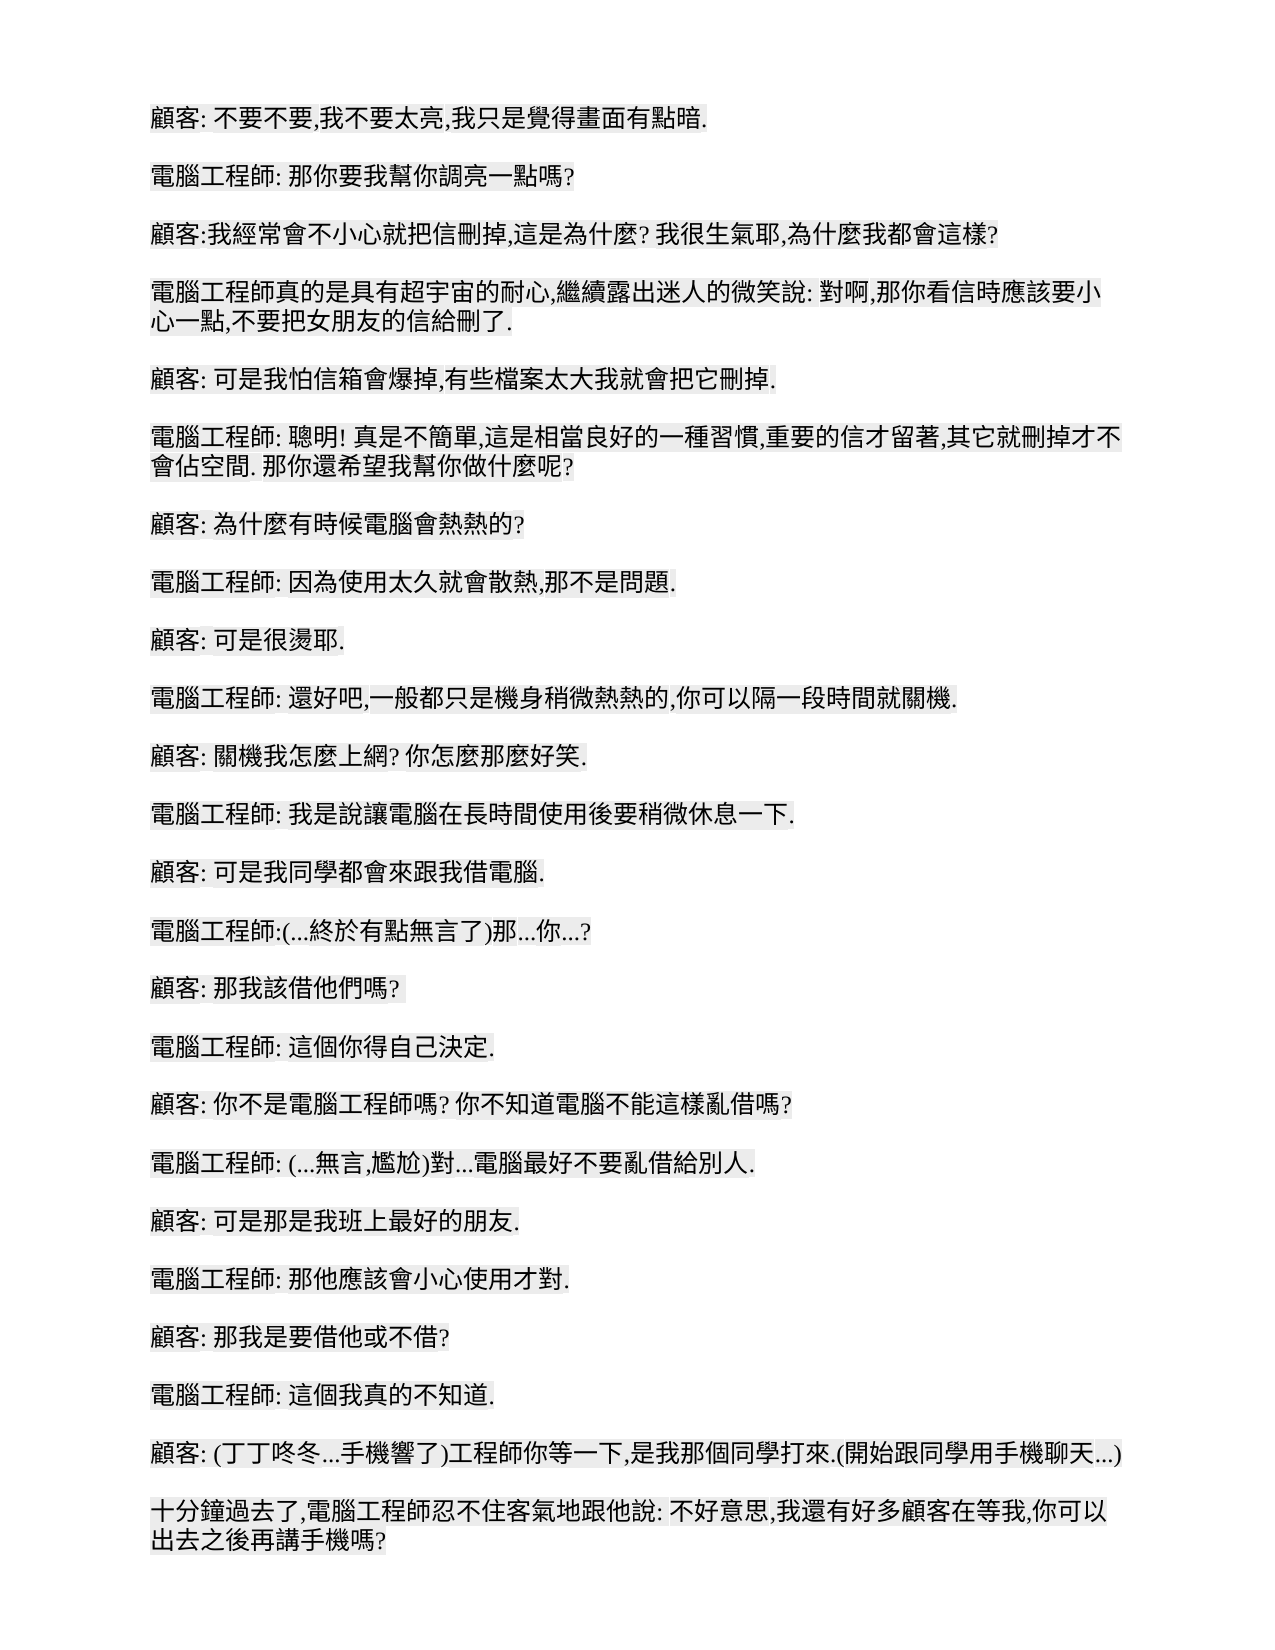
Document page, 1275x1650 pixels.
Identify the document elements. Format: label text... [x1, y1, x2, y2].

text 顧客: 不要不要,我不要太亮,我只是覺得畫面有點暗. 電腦工程師: 那你要我幫你調亮一點嗎? 顧客:我經常會不小心就把信刪掉,這是為什麼? 我很生氣耶,為什麼我都會這樣? 電腦工程師真的是具有超宇宙的耐心,繼續露出迷人的微笑說: 對啊,那你看信時應該要小心一點,不要把女朋友的信給刪了. 顧客: 可是我怕信箱會爆掉,有些檔案太大我就會把它刪掉. 電腦工程師: 聰明! 真是不簡單,這是相當良好的一種習慣,重要的信才留著,其它就刪掉才不會佔空間. 那你還希望我幫你做什麼呢? 顧客: 為什麼有時候電腦會熱熱的? 電腦工程師: 因為使用太久就會散熱,那不是問題. 顧客: 可是很燙耶. 電腦工程師: 還好吧,一般都只是機身稍微熱熱的,你可以隔一段時間就關機. 顧客: 關機我怎麼上網? 你怎麼那麼好笑. 電腦工程師: 我是說讓電腦在長時間使用後要稍微休息一下. 顧客: 可是我同學都會來跟我借電腦. 電腦工程師:(...終於有點無言了)那...你...? 顧客: 那我該借他們嗎? 電腦工程師: 這個你得自己決定. 顧客: 你不是電腦工程師嗎? 你不知道電腦不能這樣亂借嗎? 電腦工程師: (...無言,尷尬)對...電腦最好不要亂借給別人. 顧客: 可是那是我班上最好的朋友. 電腦工程師: 那他應該會小心使用才對. 顧客: 那我是要借他或不借? 電腦工程師: 這個我真的不知道. 顧客: (丁丁咚冬...手機響了)工程師你等一下,是我那個同學打來.(開始跟同學用手機聊天...) 十分鐘過去了,電腦工程師忍不住客氣地跟他說: 不好意思,我還有好多顧客在等我,你可以出去之後再講手機嗎? [150, 75, 1125, 1555]
